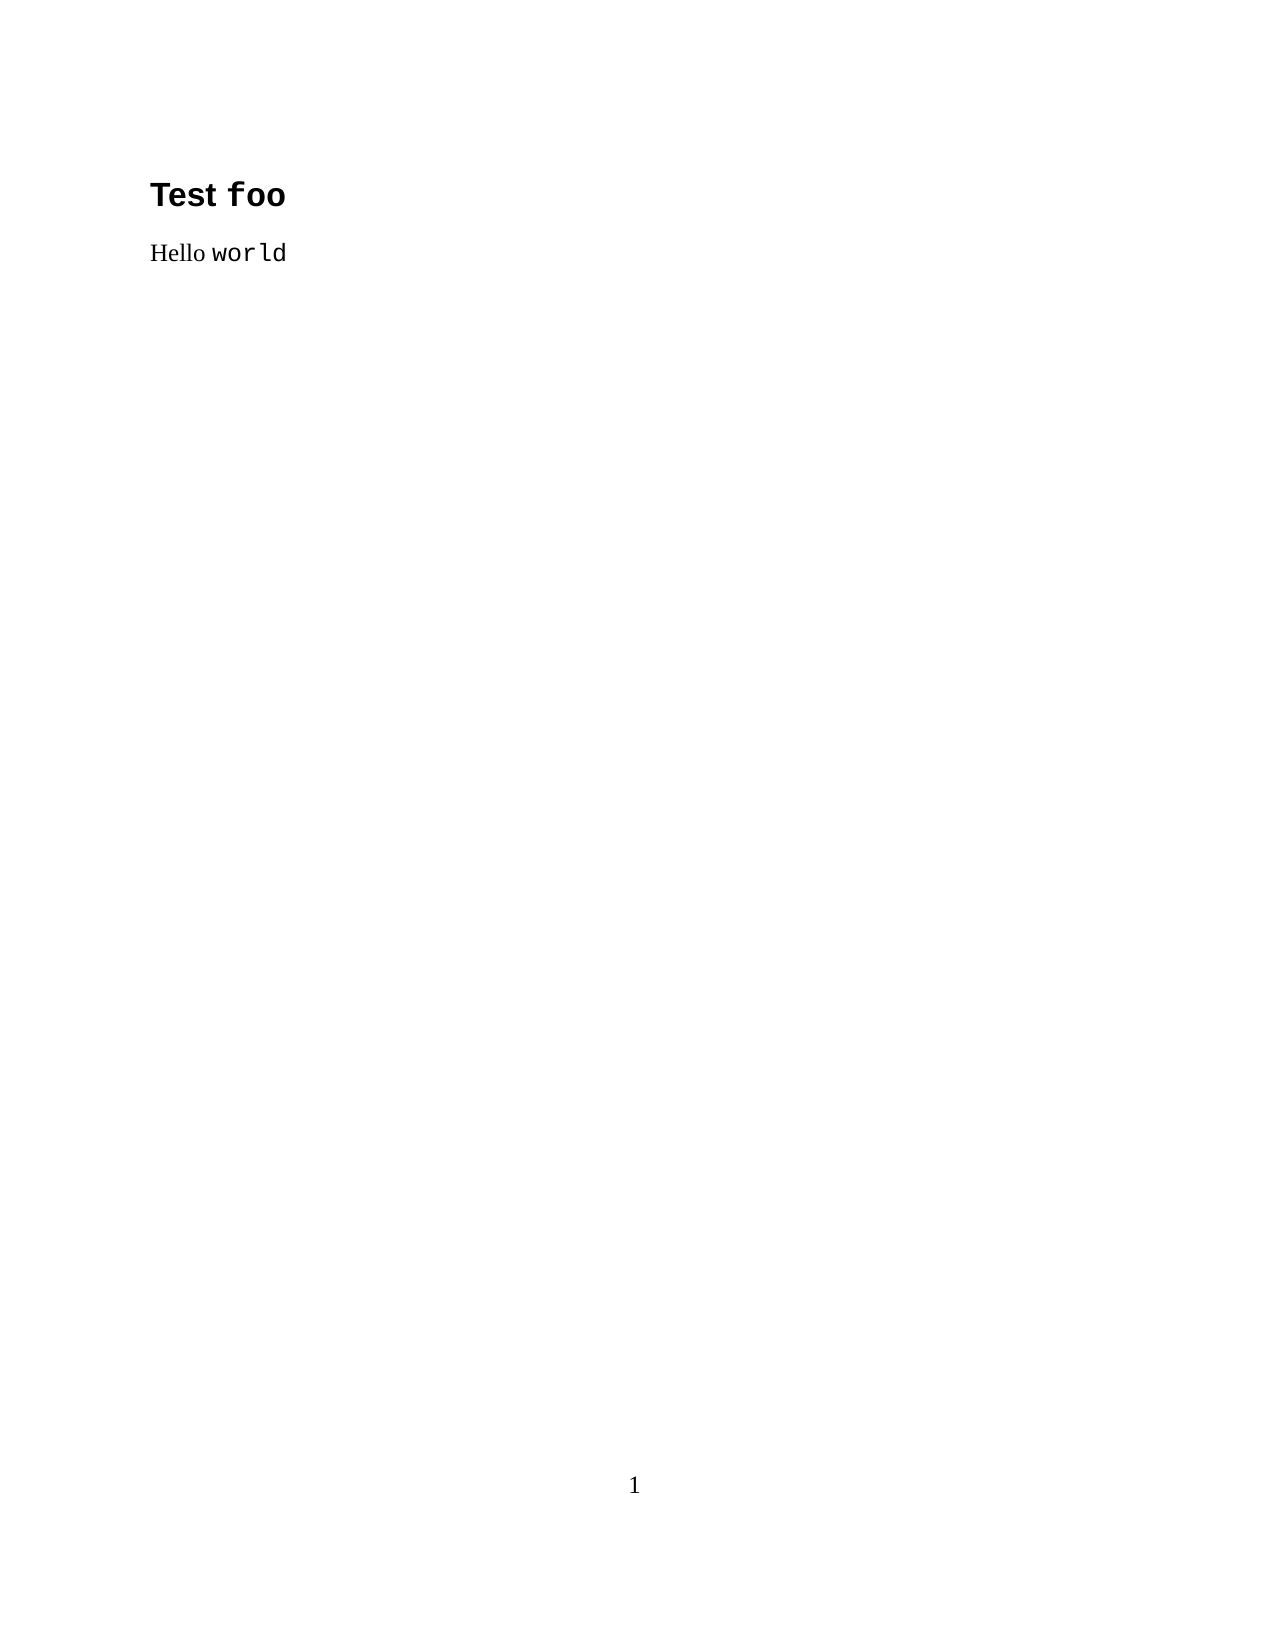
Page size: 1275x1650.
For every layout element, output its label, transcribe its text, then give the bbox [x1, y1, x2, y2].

subtitle Test foo [150, 175, 1125, 217]
text Hello world [150, 238, 1125, 269]
